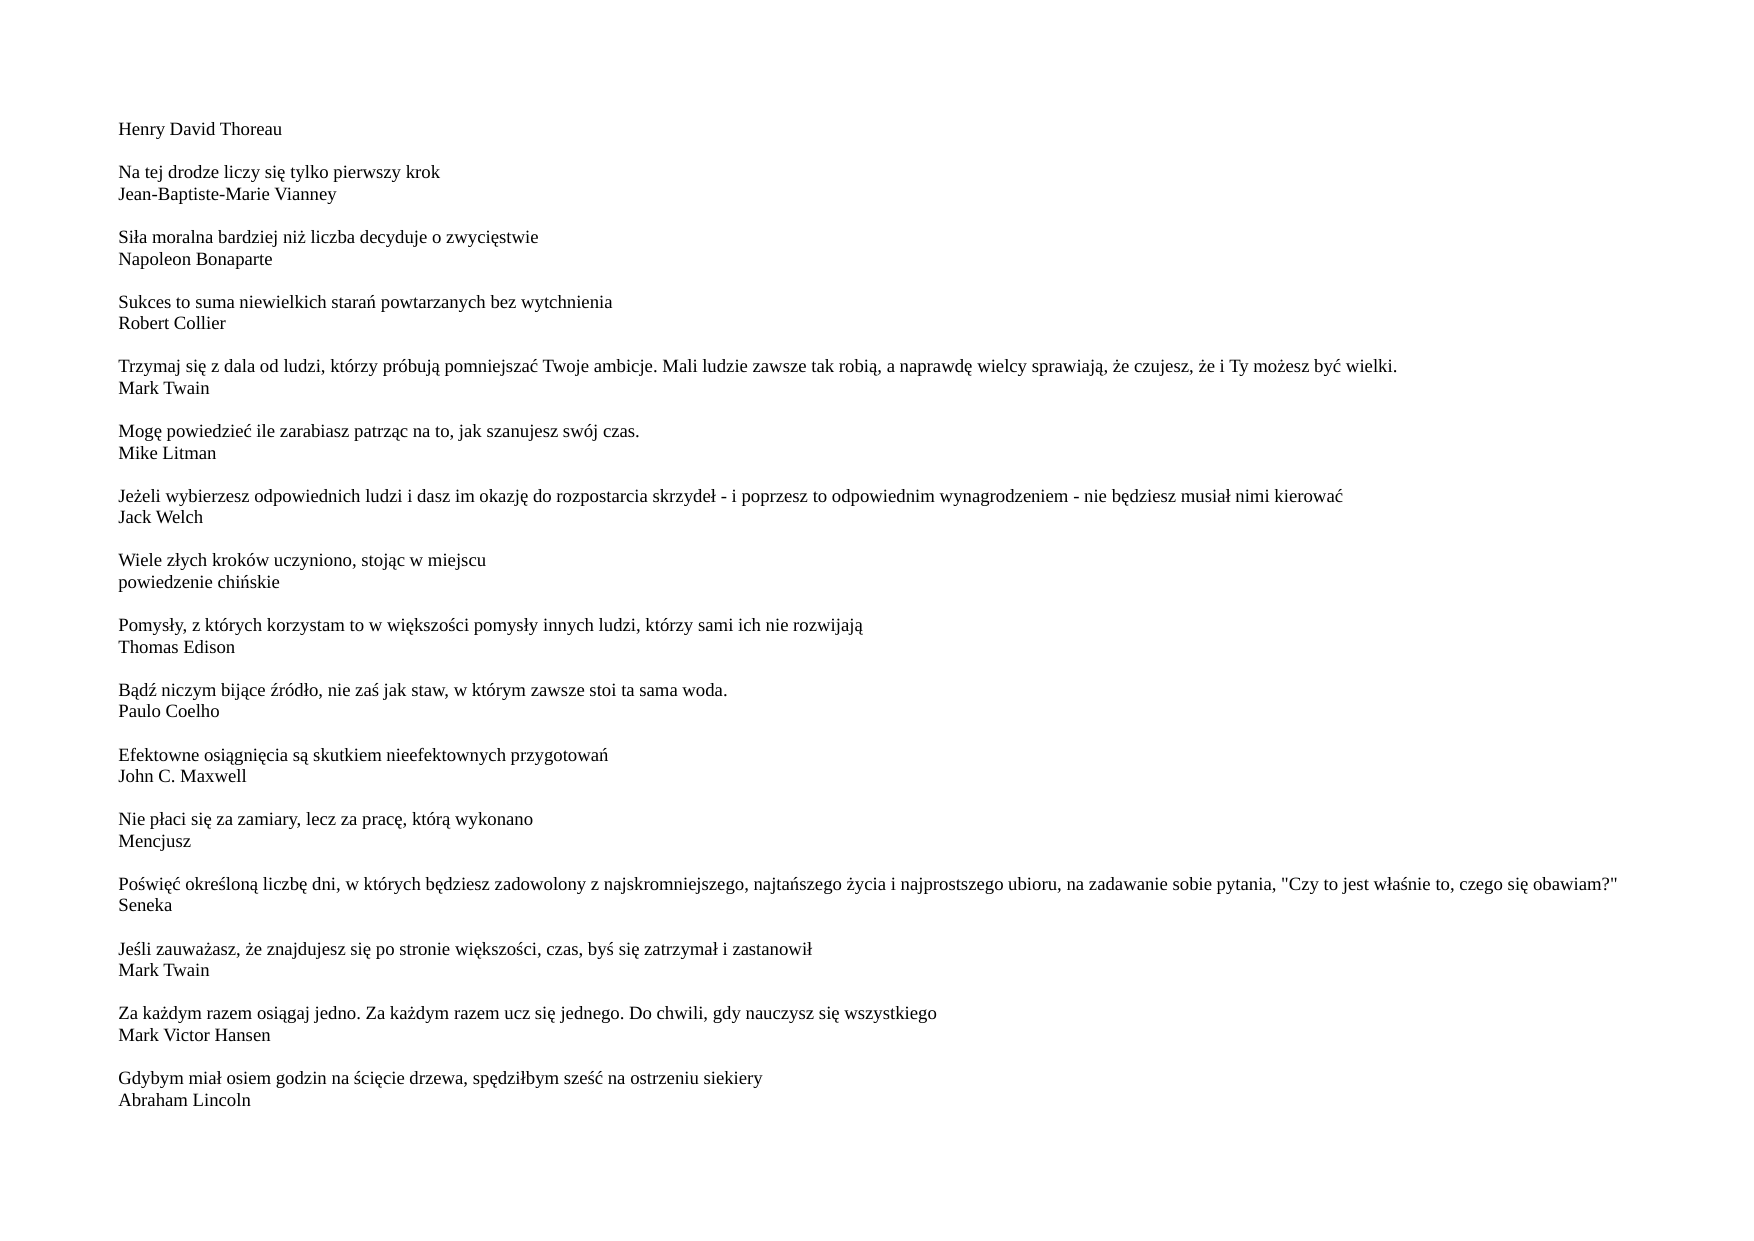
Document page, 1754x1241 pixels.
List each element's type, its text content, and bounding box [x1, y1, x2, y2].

text Na tej drodze liczy się tylko pierwszy krok [118, 161, 1636, 183]
text Nie płaci się za zamiary, lecz za pracę, którą wykonano [118, 808, 1636, 830]
text Siła moralna bardziej niż liczba decyduje o zwycięstwie [118, 226, 1636, 247]
text Mike Litman [118, 442, 1636, 463]
text Gdybym miał osiem godzin na ścięcie drzewa, spędziłbym sześć na ostrzeniu siekiery [118, 1067, 1636, 1088]
text Jeśli zauważasz, że znajdujesz się po stronie większości, czas, byś się zatrzymał i zastanowił [118, 937, 1636, 959]
text Mencjusz [118, 830, 1636, 851]
text Napoleon Bonaparte [118, 247, 1636, 269]
text Thomas Edison [118, 636, 1636, 657]
text Seneka [118, 894, 1636, 916]
text Abraham Lincoln [118, 1088, 1636, 1110]
text Pomysły, z których korzystam to w większości pomysły innych ludzi, którzy sami ich nie rozwijają [118, 614, 1636, 636]
text Robert Collier [118, 312, 1636, 334]
text Jack Welch [118, 506, 1636, 528]
text Bądź niczym bijące źródło, nie zaś jak staw, w którym zawsze stoi ta sama woda. [118, 679, 1636, 700]
text Paulo Coelho [118, 700, 1636, 722]
text Mark Twain [118, 959, 1636, 981]
text Poświęć określoną liczbę dni, w których będziesz zadowolony z najskromniejszego, najtańszego życia i najprostszego ubioru, na zadawanie sobie pytania, "Czy to jest właśnie to, czego się obawiam?" [118, 873, 1636, 894]
text Sukces to suma niewielkich starań powtarzanych bez wytchnienia [118, 291, 1636, 312]
text Wiele złych kroków uczyniono, stojąc w miejscu [118, 549, 1636, 571]
text Mark Twain [118, 377, 1636, 398]
text powiedzenie chińskie [118, 571, 1636, 592]
text Mark Victor Hansen [118, 1024, 1636, 1045]
text Efektowne osiągnięcia są skutkiem nieefektownych przygotowań [118, 743, 1636, 765]
text Za każdym razem osiągaj jedno. Za każdym razem ucz się jednego. Do chwili, gdy nauczysz się wszystkiego [118, 1002, 1636, 1024]
text Henry David Thoreau [118, 118, 1636, 140]
text Jean-Baptiste-Marie Vianney [118, 183, 1636, 204]
text Trzymaj się z dala od ludzi, którzy próbują pomniejszać Twoje ambicje. Mali ludzie zawsze tak robią, a naprawdę wielcy sprawiają, że czujesz, że i Ty możesz być wielki. [118, 355, 1636, 377]
text Jeżeli wybierzesz odpowiednich ludzi i dasz im okazję do rozpostarcia skrzydeł - i poprzesz to odpowiednim wynagrodzeniem - nie będziesz musiał nimi kierować [118, 485, 1636, 506]
text Mogę powiedzieć ile zarabiasz patrząc na to, jak szanujesz swój czas. [118, 420, 1636, 442]
text John C. Maxwell [118, 765, 1636, 787]
